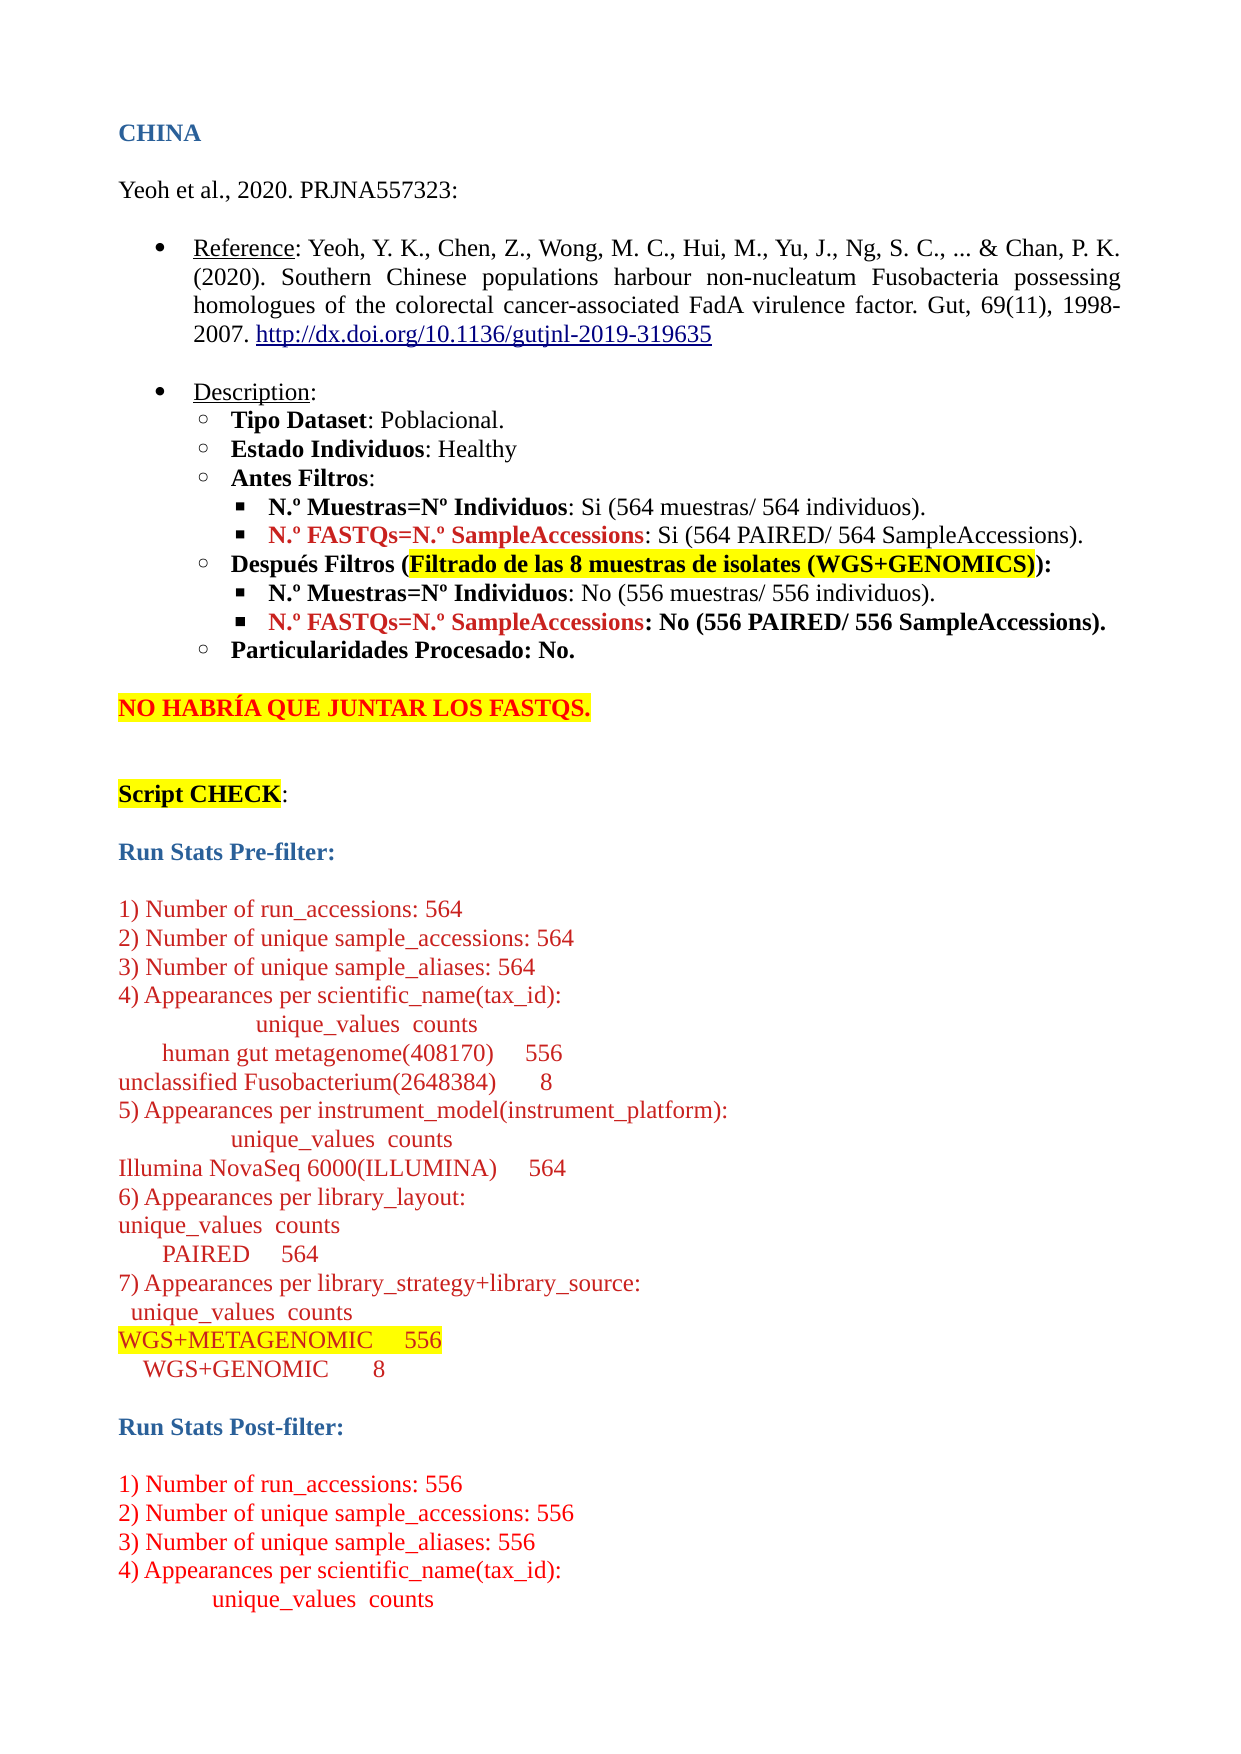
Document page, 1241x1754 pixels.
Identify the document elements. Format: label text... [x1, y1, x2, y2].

text 3) Number of unique sample_aliases: 564 [118, 952, 1122, 981]
text WGS+GENOMIC 8 [118, 1354, 1122, 1383]
list Estado Individuos: Healthy [193, 434, 1122, 463]
text CHINA [118, 118, 1122, 147]
text unique_values counts [118, 1297, 1122, 1326]
text Illumina NovaSeq 6000(ILLUMINA) 564 [118, 1153, 1122, 1182]
text human gut metagenome(408170) 556 [118, 1038, 1122, 1067]
list N.º Muestras=Nº Individuos: No (556 muestras/ 556 individuos). [231, 578, 1122, 607]
text 4) Appearances per scientific_name(tax_id): [118, 981, 1122, 1009]
text 4) Appearances per scientific_name(tax_id): [118, 1556, 1122, 1584]
list Description: [156, 377, 1122, 406]
text 3) Number of unique sample_aliases: 556 [118, 1527, 1122, 1556]
text 1) Number of run_accessions: 564 [118, 894, 1122, 923]
text 2) Number of unique sample_accessions: 564 [118, 923, 1122, 952]
text Run Stats Post-filter: [118, 1412, 1122, 1441]
text 5) Appearances per instrument_model(instrument_platform): [118, 1096, 1122, 1124]
list N.º FASTQs=N.º SampleAccessions: No (556 PAIRED/ 556 SampleAccessions). [231, 607, 1122, 636]
list Después Filtros (Filtrado de las 8 muestras de isolates (WGS+GENOMICS)): [193, 549, 1122, 578]
list Tipo Dataset: Poblacional. [193, 406, 1122, 434]
text unique_values counts [118, 1584, 1122, 1613]
list Particularidades Procesado: No. [193, 636, 1122, 664]
text Yeoh et al., 2020. PRJNA557323: [118, 176, 1122, 204]
list N.º Muestras=Nº Individuos: Si (564 muestras/ 564 individuos). [231, 492, 1122, 521]
text 2) Number of unique sample_accessions: 556 [118, 1498, 1122, 1527]
text Script CHECK: [118, 779, 1122, 808]
text unclassified Fusobacterium(2648384) 8 [118, 1067, 1122, 1096]
text unique_values counts [118, 1124, 1122, 1153]
text PAIRED 564 [118, 1239, 1122, 1268]
text unique_values counts [118, 1211, 1122, 1239]
list Reference: Yeoh, Y. K., Chen, Z., Wong, M. C., Hui, M., Yu, J., Ng, S. C., ... & Chan, P. K. (2020). Southern Chinese populations harbour non-nucleatum Fusobacteria possessing homologues of the colorectal cancer-associated FadA virulence factor. Gut, 69(11), 1998-2007. http://dx.doi.org/10.1136/gutjnl-2019-319635 [156, 233, 1122, 348]
text WGS+METAGENOMIC 556 [118, 1326, 1122, 1354]
text 1) Number of run_accessions: 556 [118, 1469, 1122, 1498]
text 7) Appearances per library_strategy+library_source: [118, 1268, 1122, 1297]
text 6) Appearances per library_layout: [118, 1182, 1122, 1211]
text NO HABRÍA QUE JUNTAR LOS FASTQS. [118, 693, 1122, 722]
list N.º FASTQs=N.º SampleAccessions: Si (564 PAIRED/ 564 SampleAccessions). [231, 521, 1122, 549]
list Antes Filtros: [193, 463, 1122, 492]
text Run Stats Pre-filter: [118, 837, 1122, 866]
text unique_values counts [118, 1009, 1122, 1038]
